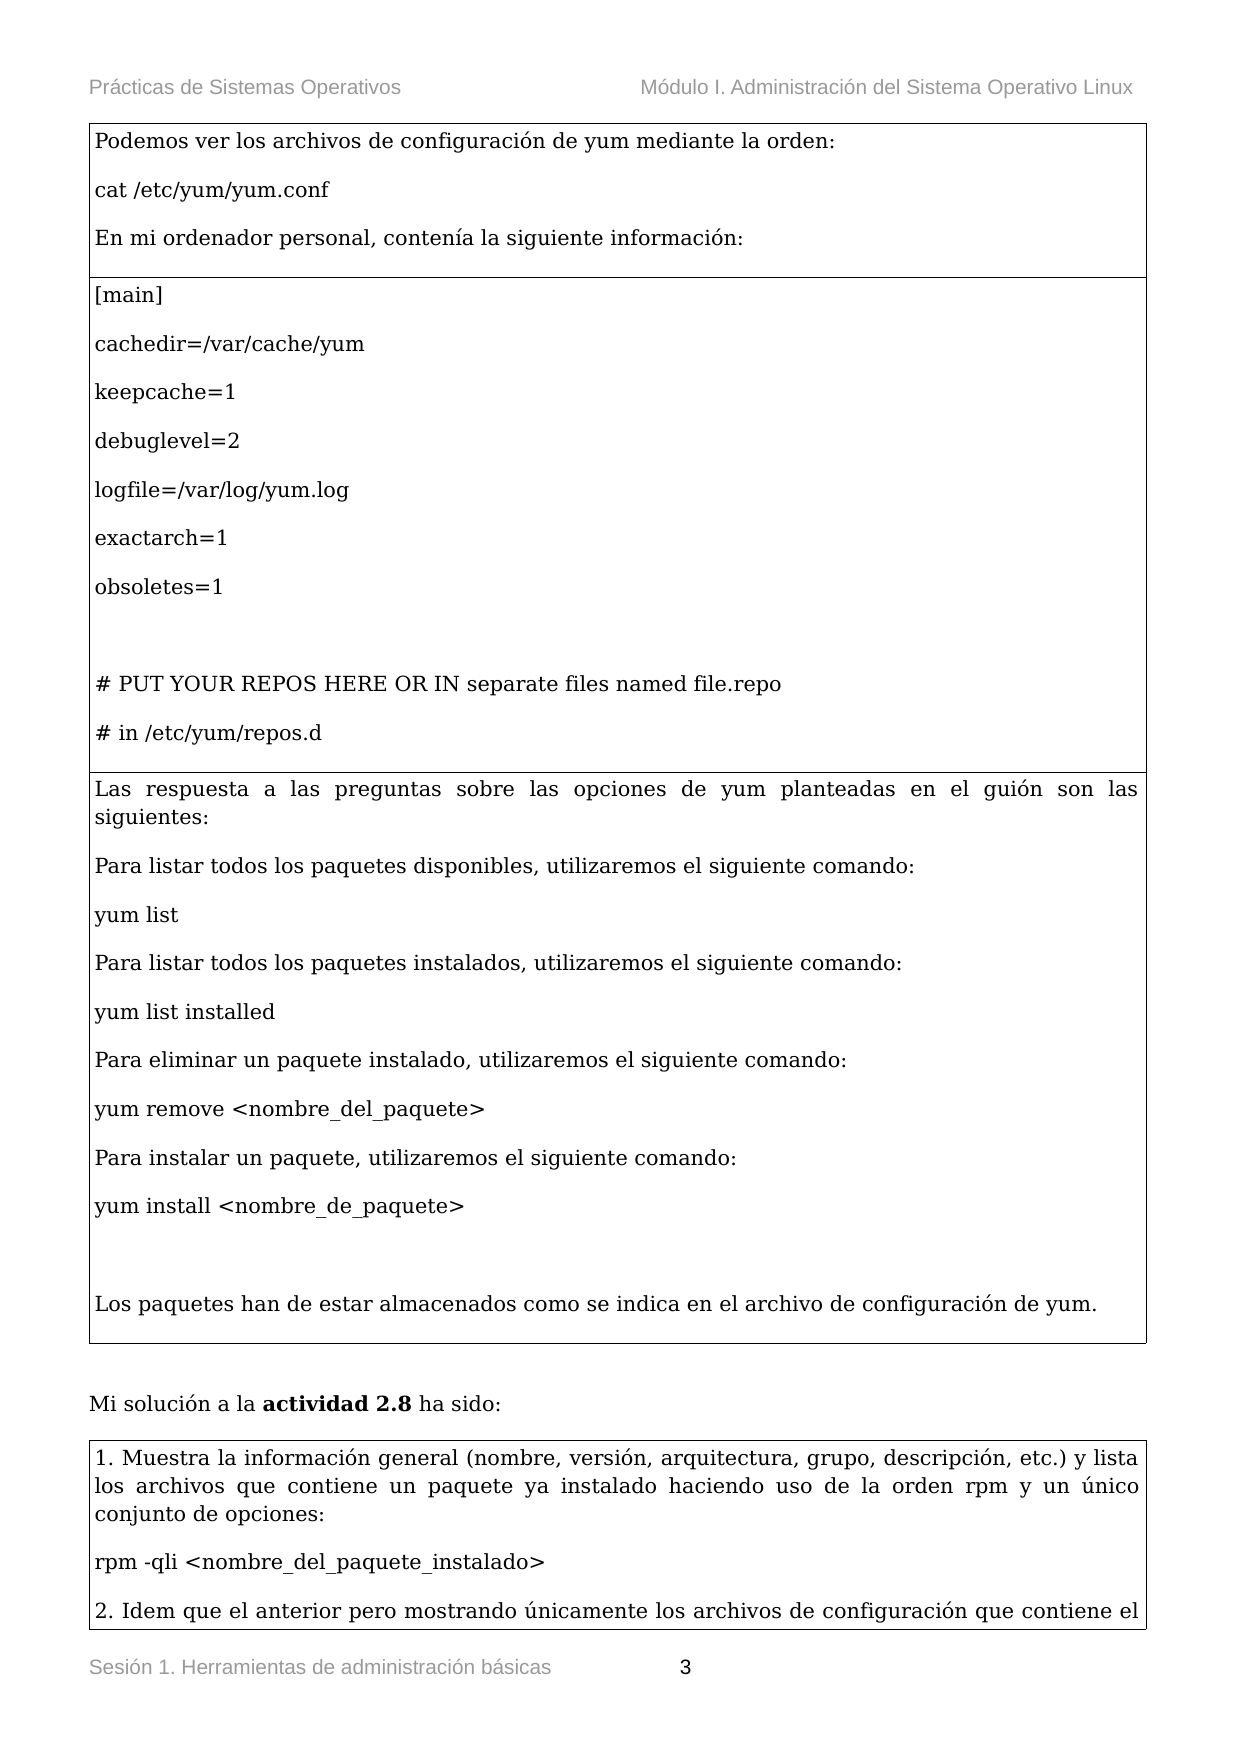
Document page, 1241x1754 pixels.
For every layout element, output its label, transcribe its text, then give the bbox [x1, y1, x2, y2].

table_cell [main] cachedir=/var/cache/yum keepcache=1 debuglevel=2 logfile=/var/log/yum.log exactarch=1 obsoletes=1 # PUT YOUR REPOS HERE OR IN separate files named file.repo # in /etc/yum/repos.d [90, 278, 1146, 772]
table_header Podemos ver los archivos de configuración de yum mediante la orden: cat /etc/yum/yum.conf En mi ordenador personal, contenía la siguiente información: [90, 124, 1146, 277]
text Mi solución a la actividad 2.8 ha sido: [89, 1391, 1146, 1416]
table_cell Las respuesta a las preguntas sobre las opciones de yum planteadas en el guión son las siguientes: Para listar todos los paquetes disponibles, utilizaremos el siguiente comando: yum list Para listar todos los paquetes instalados, utilizaremos el siguiente comando: yum list installed Para eliminar un paquete instalado, utilizaremos el siguiente comando: yum remove <nombre_del_paquete> Para instalar un paquete, utilizaremos el siguiente comando: yum install <nombre_de_paquete> Los paquetes han de estar almacenados como se indica en el archivo de configuración de yum. [90, 773, 1146, 1343]
table_header 1. Muestra la información general (nombre, versión, arquitectura, grupo, descripción, etc.) y lista los archivos que contiene un paquete ya instalado haciendo uso de la orden rpm y un único conjunto de opciones: rpm -qli <nombre_del_paquete_instalado> 2. Idem que el anterior pero mostrando únicamente los archivos de configuración que contiene el [90, 1441, 1146, 1629]
